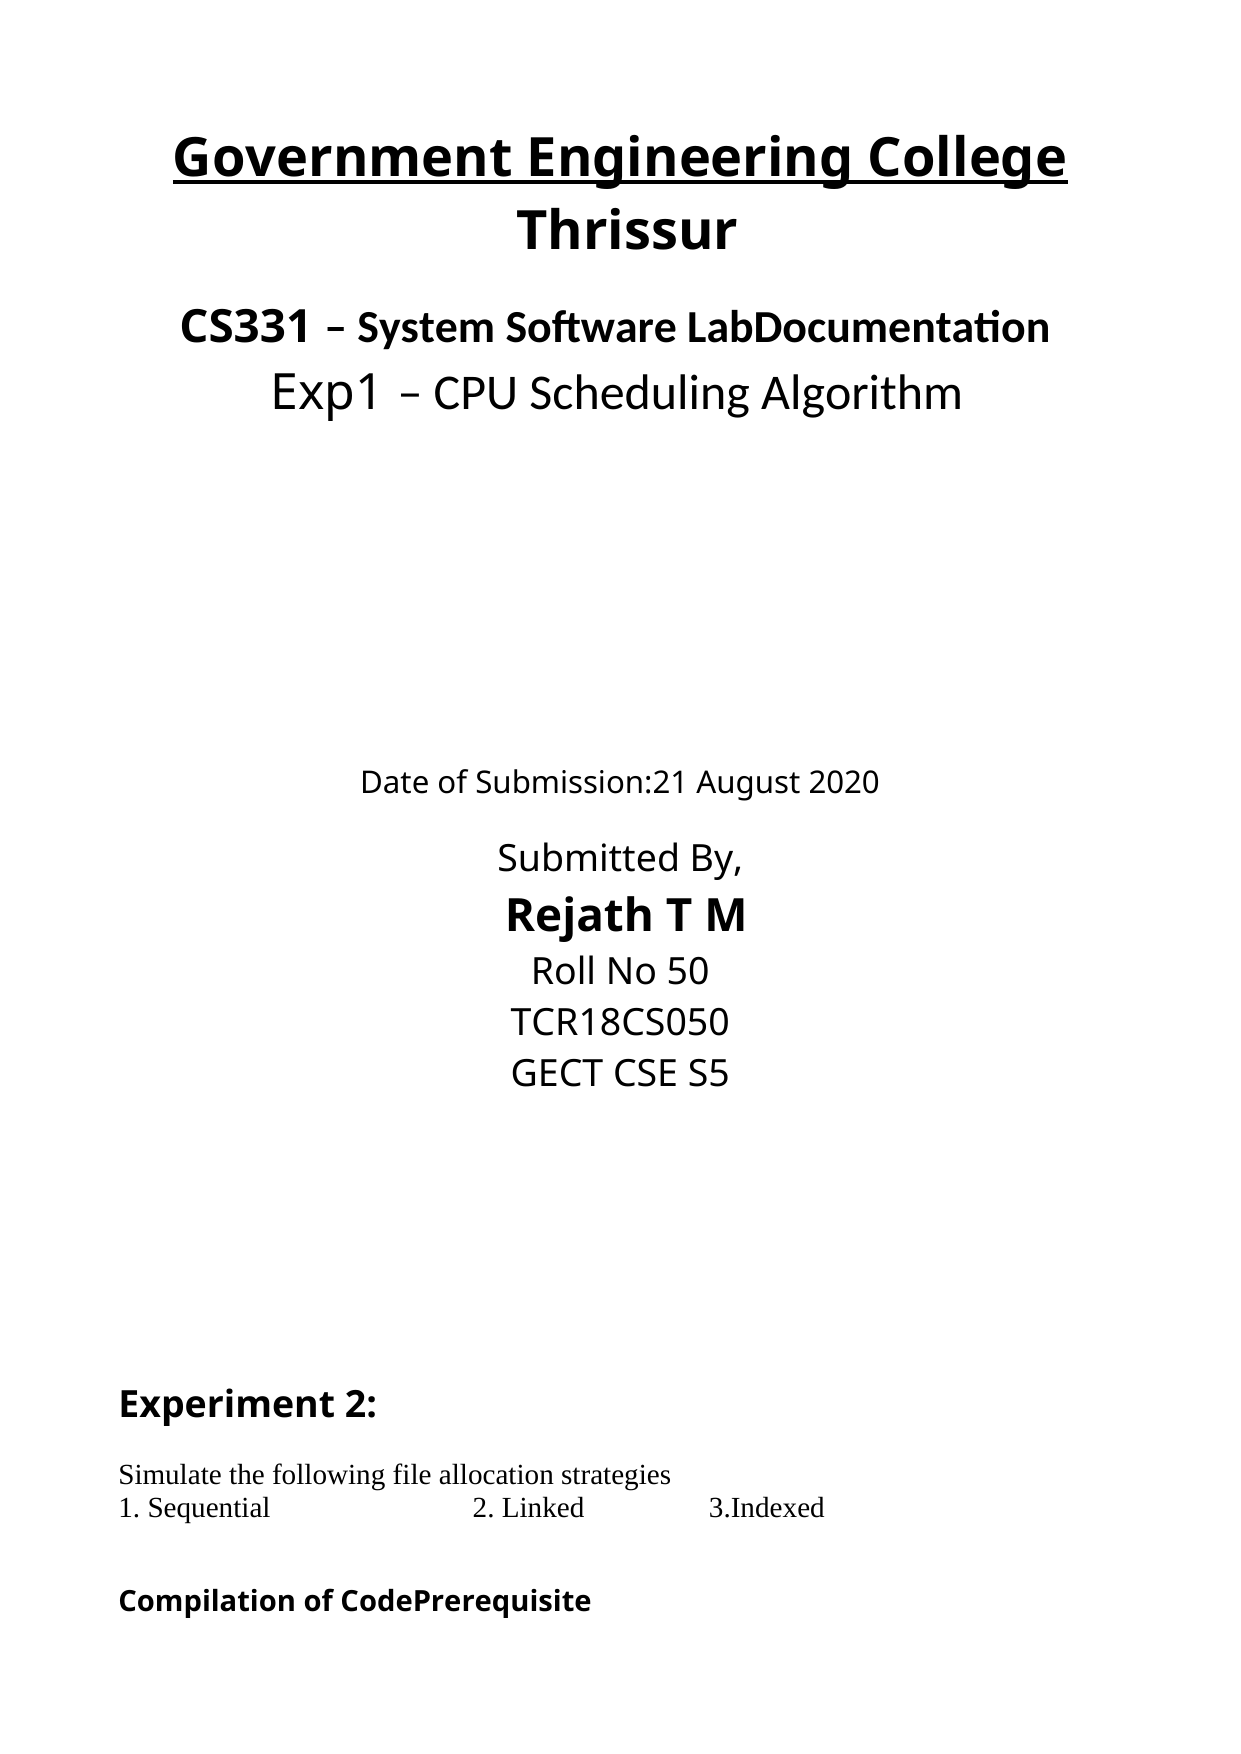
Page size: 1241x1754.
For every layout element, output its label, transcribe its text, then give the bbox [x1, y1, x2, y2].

text Submitted By, [118, 831, 1122, 882]
text Simulate the following file allocation strategies [118, 1457, 1122, 1490]
text 1. Sequential 2. Linked 3.Indexed [118, 1490, 1122, 1524]
text CS331 – System Software LabDocumentation [118, 294, 1122, 356]
text Rejath T M [118, 882, 1122, 944]
text Experiment 2: [118, 1378, 1122, 1429]
text Roll No 50 [118, 944, 1122, 996]
text Date of Submission:21 August 2020 [118, 760, 1122, 803]
text Thrissur [118, 192, 1122, 266]
text Compilation of CodePrerequisite [118, 1580, 1122, 1620]
text Exp1 – CPU Scheduling Algorithm [118, 356, 1122, 424]
text Government Engineering College [118, 118, 1122, 192]
text GECT CSE S5 [118, 1047, 1122, 1098]
text TCR18CS050 [118, 996, 1122, 1047]
